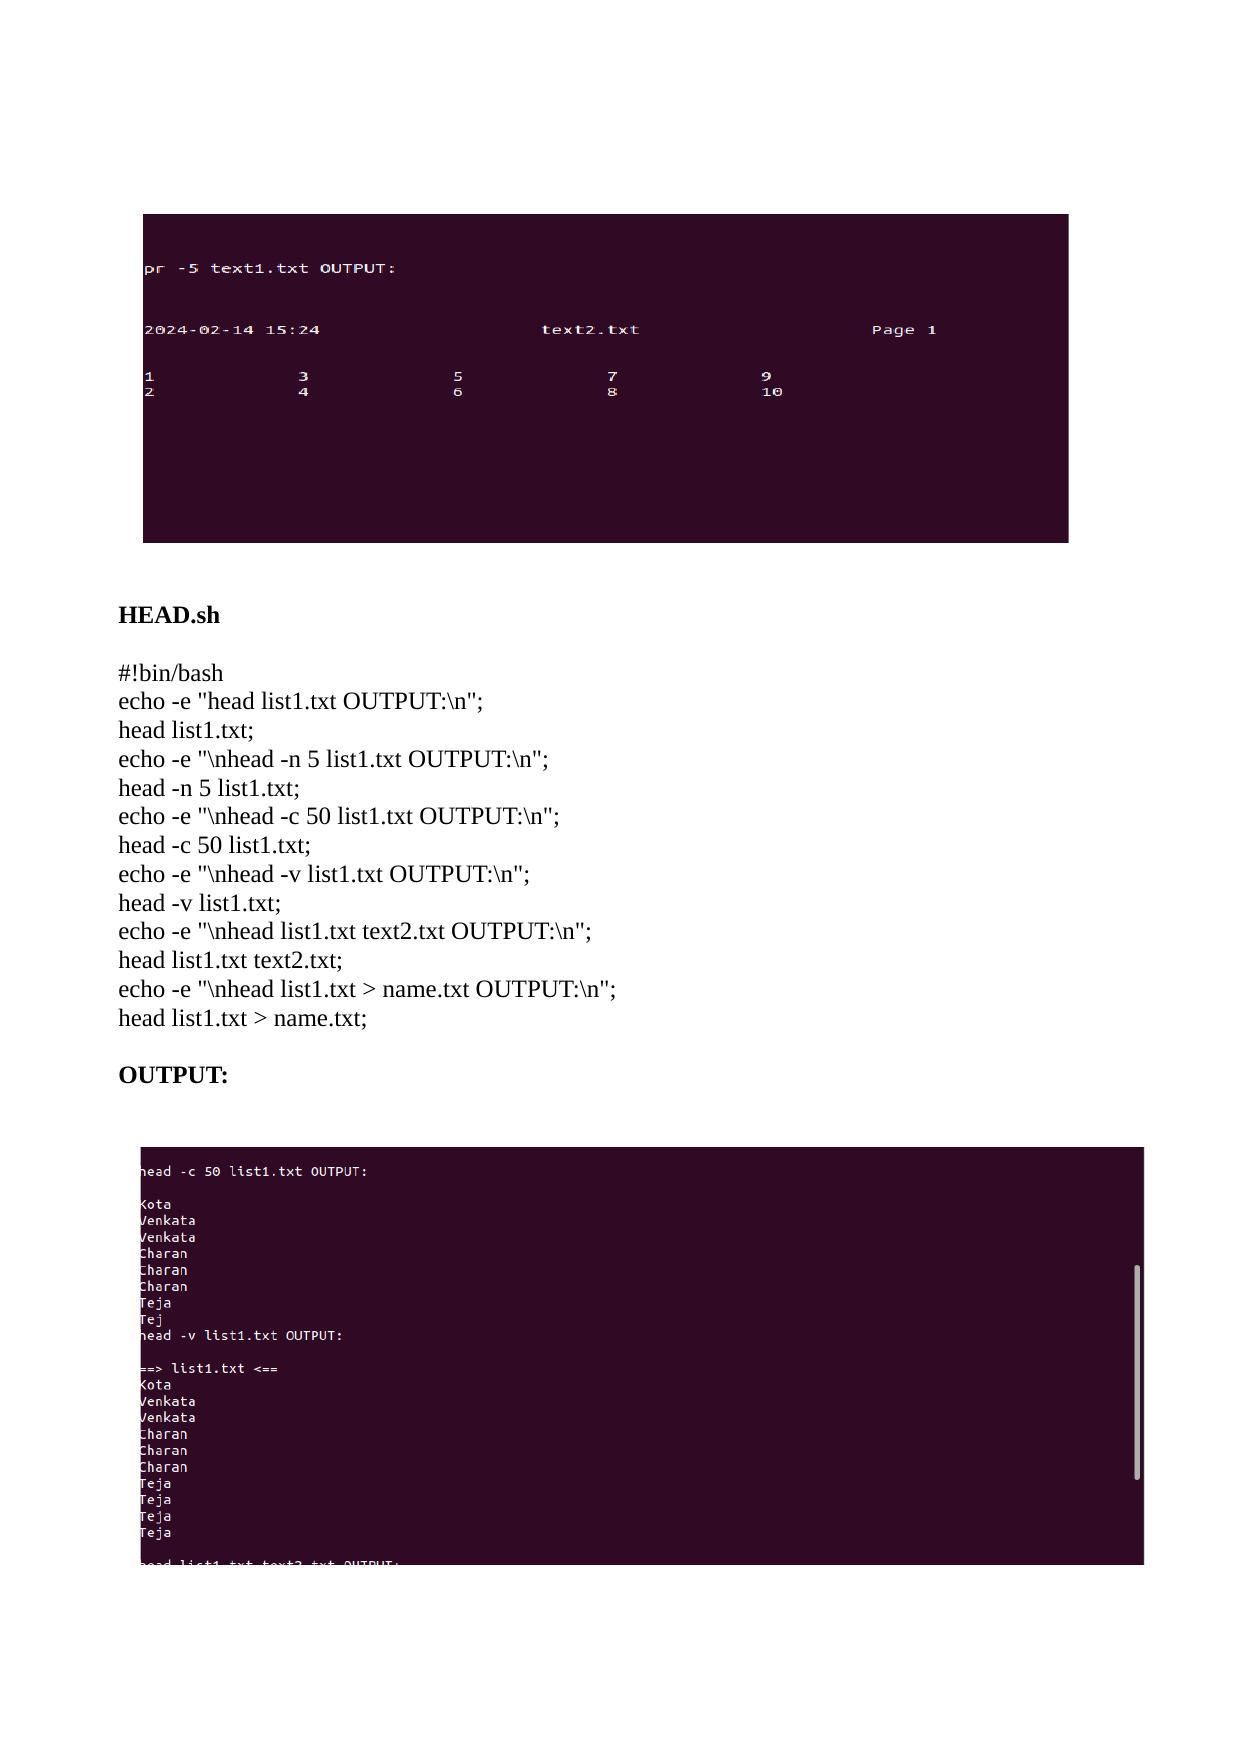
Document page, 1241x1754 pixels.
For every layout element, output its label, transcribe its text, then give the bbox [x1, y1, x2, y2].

text echo -e "\nhead -n 5 list1.txt OUTPUT:\n"; [118, 744, 1122, 773]
text head list1.txt > name.txt; [118, 1003, 1122, 1031]
text echo -e "\nhead -c 50 list1.txt OUTPUT:\n"; [118, 801, 1122, 830]
text HEAD.sh [118, 600, 1122, 629]
text OUTPUT: [118, 1060, 1122, 1089]
text echo -e "\nhead -v list1.txt OUTPUT:\n"; [118, 859, 1122, 888]
picture [140, 1147, 1145, 1565]
text #!bin/bash [118, 658, 1122, 686]
text head -v list1.txt; [118, 888, 1122, 916]
text head -c 50 list1.txt; [118, 830, 1122, 859]
text echo -e "head list1.txt OUTPUT:\n"; [118, 686, 1122, 715]
text head list1.txt text2.txt; [118, 945, 1122, 974]
text head -n 5 list1.txt; [118, 773, 1122, 801]
text echo -e "\nhead list1.txt > name.txt OUTPUT:\n"; [118, 974, 1122, 1003]
text echo -e "\nhead list1.txt text2.txt OUTPUT:\n"; [118, 916, 1122, 945]
text head list1.txt; [118, 715, 1122, 744]
